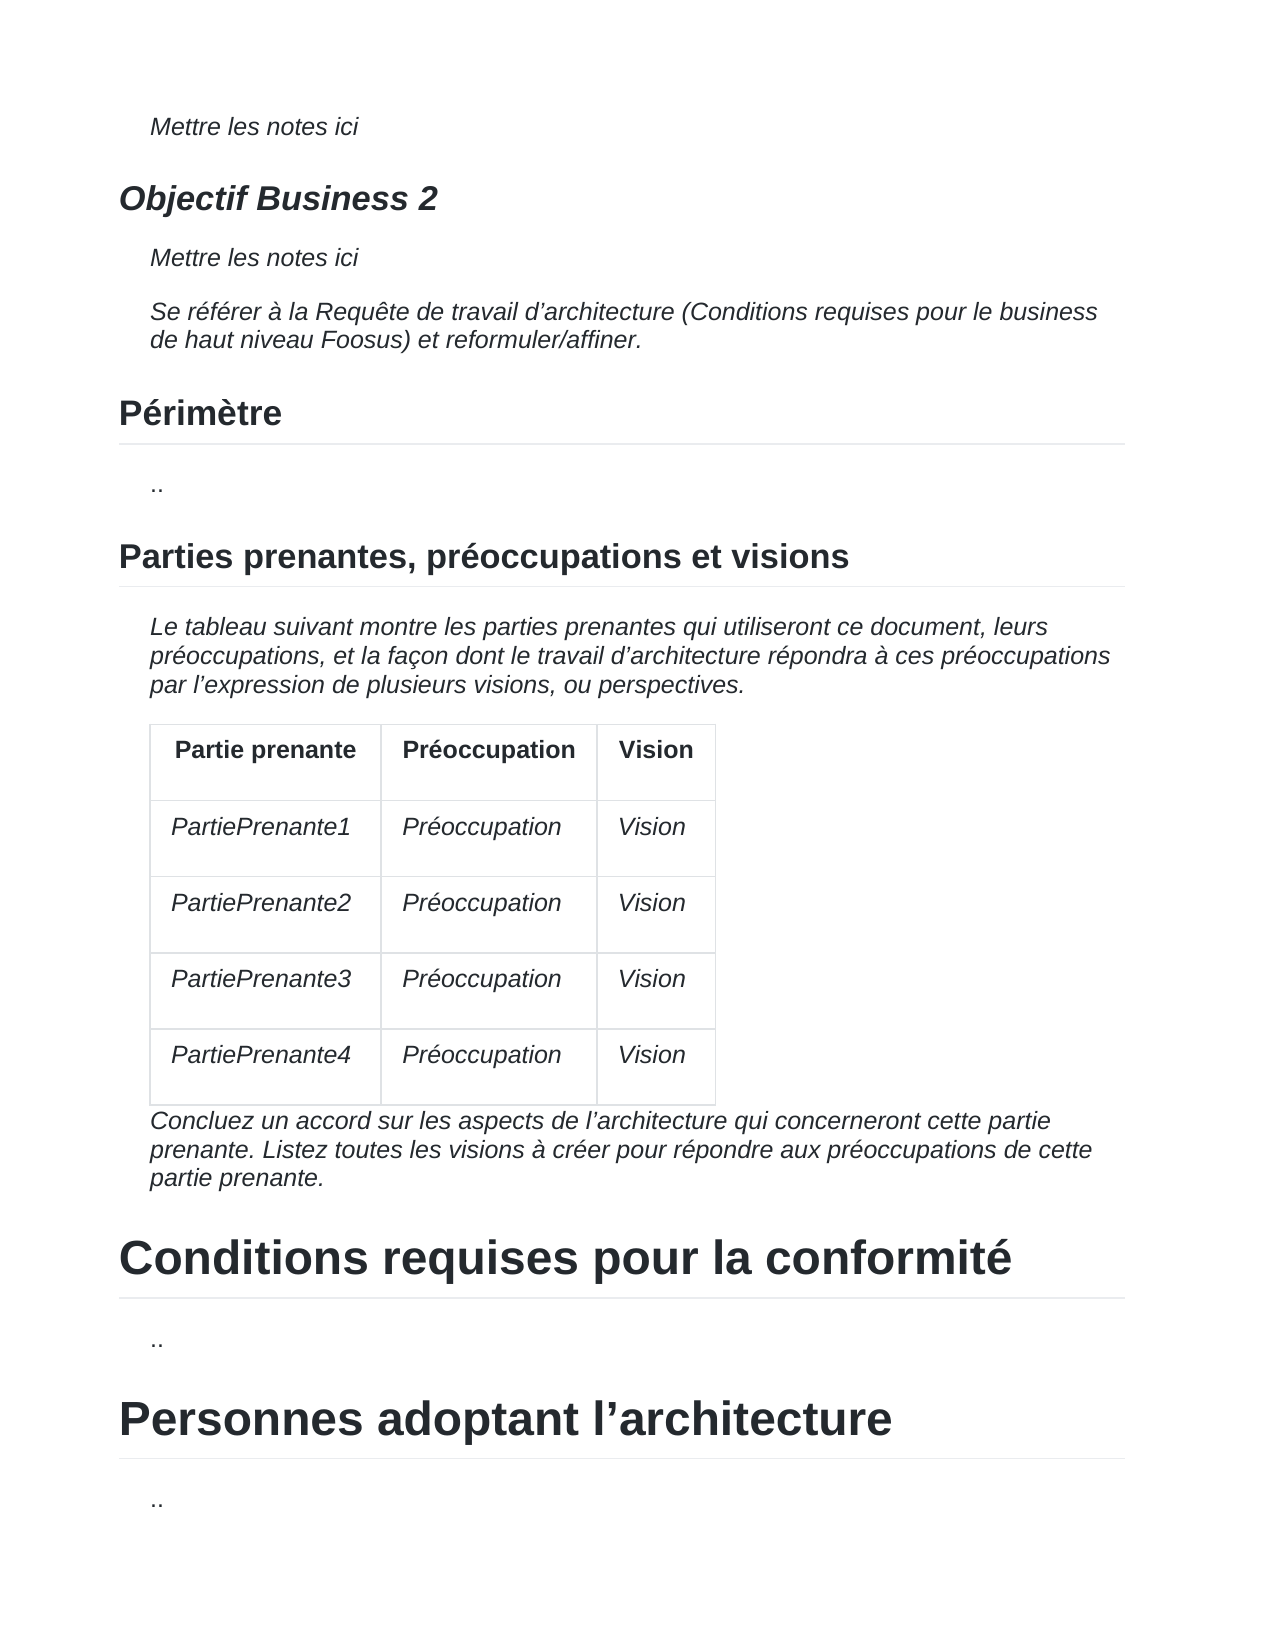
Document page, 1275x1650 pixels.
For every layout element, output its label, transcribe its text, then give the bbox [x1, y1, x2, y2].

text Le tableau suivant montre les parties prenantes qui utiliseront ce document, leurs préoccupations, et la façon dont le travail d’architecture répondra à ces préoccupations par l’expression de plusieurs visions, ou perspectives. [150, 612, 1125, 698]
text .. [150, 1484, 1125, 1513]
subtitle Périmètre [119, 392, 1125, 443]
text .. [150, 469, 1125, 498]
table_cell PartiePrenante3 [151, 954, 380, 1028]
table_cell Vision [598, 1030, 715, 1104]
subtitle Objectif Business 2 [119, 178, 1125, 218]
text Mettre les notes ici [150, 243, 1125, 272]
table_header Vision [598, 725, 715, 800]
table_cell Vision [598, 954, 715, 1028]
subtitle Personnes adoptant l’architecture [119, 1390, 1125, 1458]
table_header Préoccupation [382, 725, 596, 800]
table_cell Vision [598, 877, 715, 952]
table_cell Préoccupation [382, 801, 596, 876]
table_header Partie prenante [151, 725, 380, 800]
table_cell Préoccupation [382, 954, 596, 1028]
text .. [150, 1324, 1125, 1352]
text Se référer à la Requête de travail d’architecture (Conditions requises pour le business de haut niveau Foosus) et reformuler/affiner. [150, 297, 1125, 354]
text Mettre les notes ici [150, 112, 1125, 141]
table_cell Préoccupation [382, 877, 596, 952]
table_cell PartiePrenante1 [151, 801, 380, 876]
table_cell Préoccupation [382, 1030, 596, 1104]
table_cell PartiePrenante4 [151, 1030, 380, 1104]
subtitle Parties prenantes, préoccupations et visions [119, 536, 1125, 586]
subtitle Conditions requises pour la conformité [119, 1229, 1125, 1297]
table_cell PartiePrenante2 [151, 877, 380, 952]
text Concluez un accord sur les aspects de l’architecture qui concerneront cette partie prenante. Listez toutes les visions à créer pour répondre aux préoccupations de cette partie prenante. [150, 1106, 1125, 1192]
table_cell Vision [598, 801, 715, 876]
